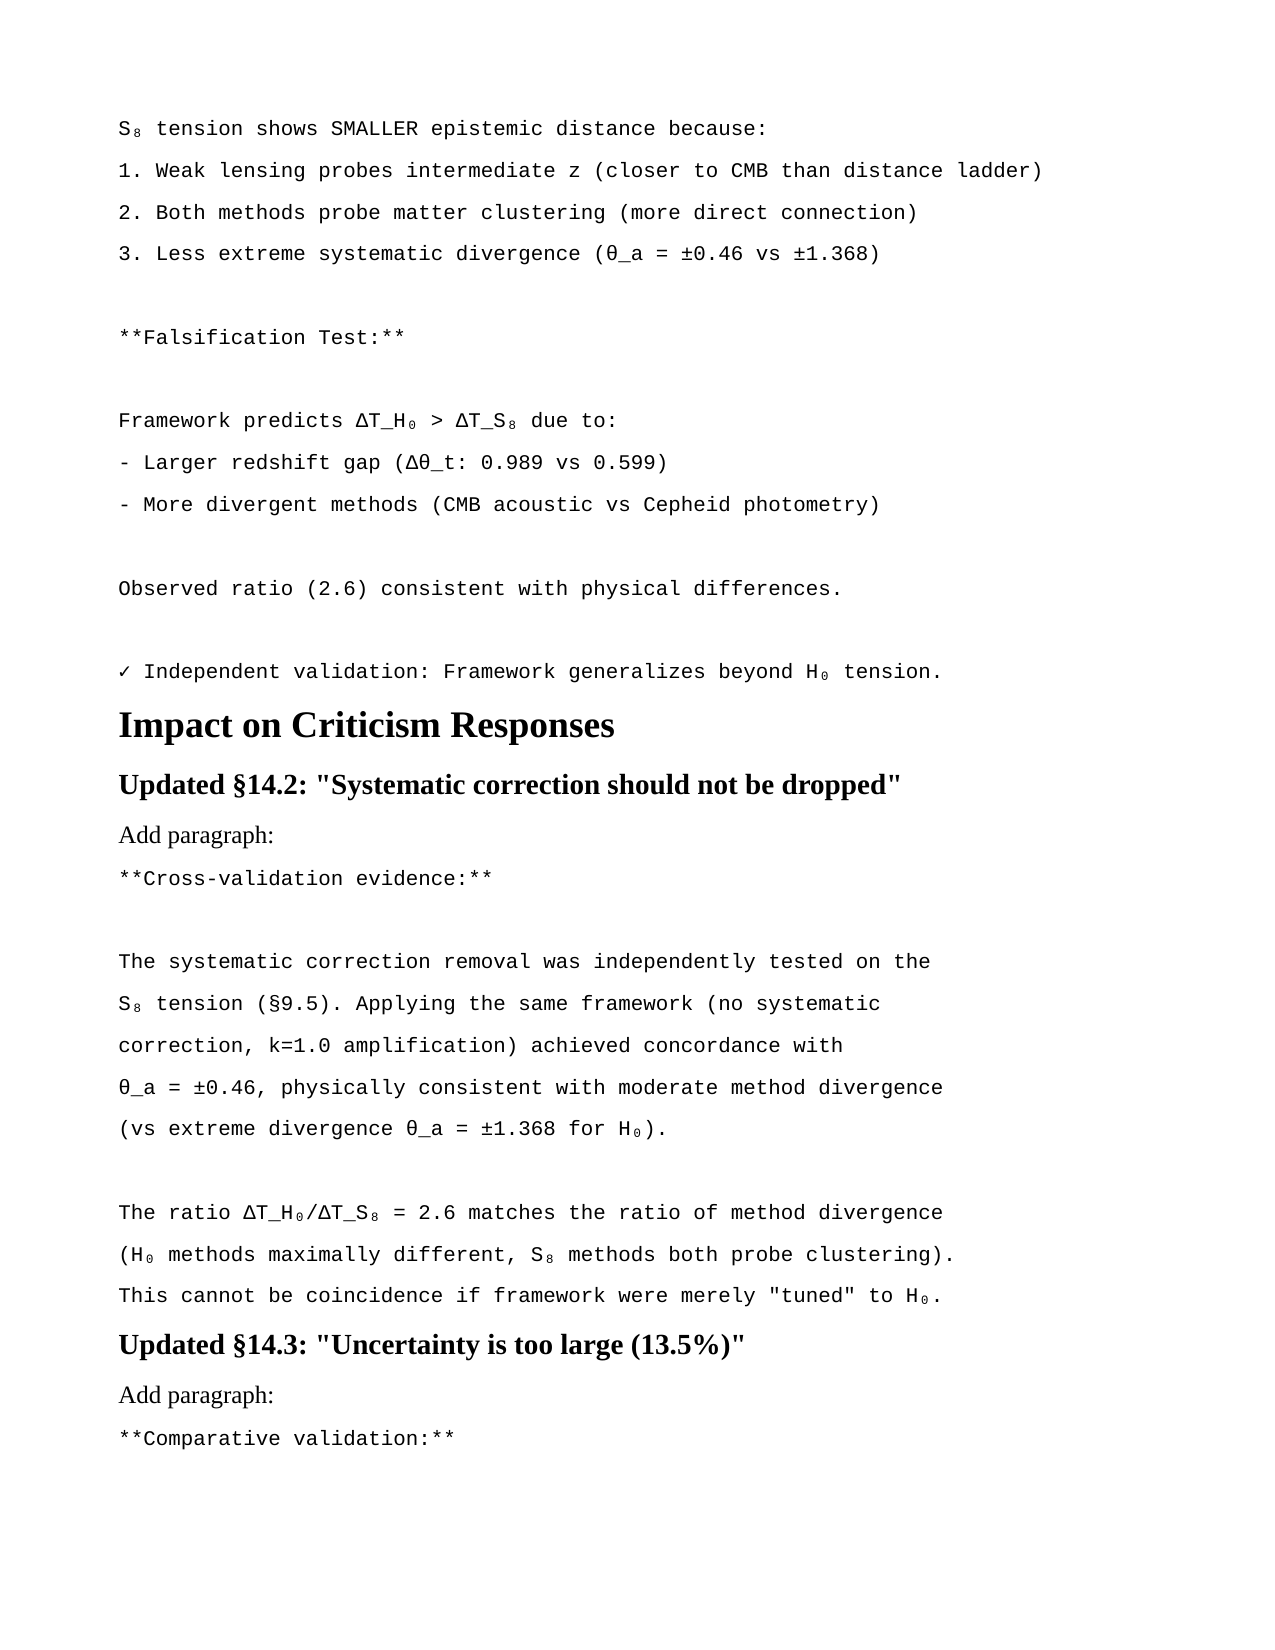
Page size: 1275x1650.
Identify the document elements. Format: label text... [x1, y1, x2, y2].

text (vs extreme divergence θ_a = ±1.368 for H₀). [118, 1118, 1157, 1142]
text (H₀ methods maximally different, S₈ methods both probe clustering). [118, 1244, 1157, 1267]
subtitle Updated §14.2: "Systematic correction should not be dropped" [118, 767, 1157, 801]
text 1. Weak lensing probes intermediate z (closer to CMB than distance ladder) [118, 160, 1157, 183]
text The ratio ΔT_H₀/ΔT_S₈ = 2.6 matches the ratio of method divergence [118, 1202, 1157, 1226]
text Framework predicts ΔT_H₀ > ΔT_S₈ due to: [118, 411, 1157, 434]
text - More divergent methods (CMB acoustic vs Cepheid photometry) [118, 494, 1157, 518]
text ✓ Independent validation: Framework generalizes beyond H₀ tension. [118, 661, 1157, 685]
subtitle Updated §14.3: "Uncertainty is too large (13.5%)" [118, 1327, 1157, 1361]
text Observed ratio (2.6) consistent with physical differences. [118, 578, 1157, 601]
text This cannot be coincidence if framework were merely "tuned" to H₀. [118, 1286, 1157, 1309]
text θ_a = ±0.46, physically consistent with moderate method divergence [118, 1077, 1157, 1100]
text Add paragraph: [118, 820, 1157, 849]
text S₈ tension shows SMALLER epistemic distance because: [118, 118, 1157, 142]
text The systematic correction removal was independently tested on the [118, 951, 1157, 975]
text **Falsification Test:** [118, 327, 1157, 351]
text 2. Both methods probe matter clustering (more direct connection) [118, 202, 1157, 225]
text correction, k=1.0 amplification) achieved concordance with [118, 1035, 1157, 1058]
subtitle Impact on Criticism Responses [118, 703, 1157, 746]
text 3. Less extreme systematic divergence (θ_a = ±0.46 vs ±1.368) [118, 243, 1157, 267]
text - Larger redshift gap (Δθ_t: 0.989 vs 0.599) [118, 452, 1157, 476]
text **Cross-validation evidence:** [118, 868, 1157, 891]
text **Comparative validation:** [118, 1428, 1157, 1452]
text Add paragraph: [118, 1380, 1157, 1409]
text S₈ tension (§9.5). Applying the same framework (no systematic [118, 993, 1157, 1017]
